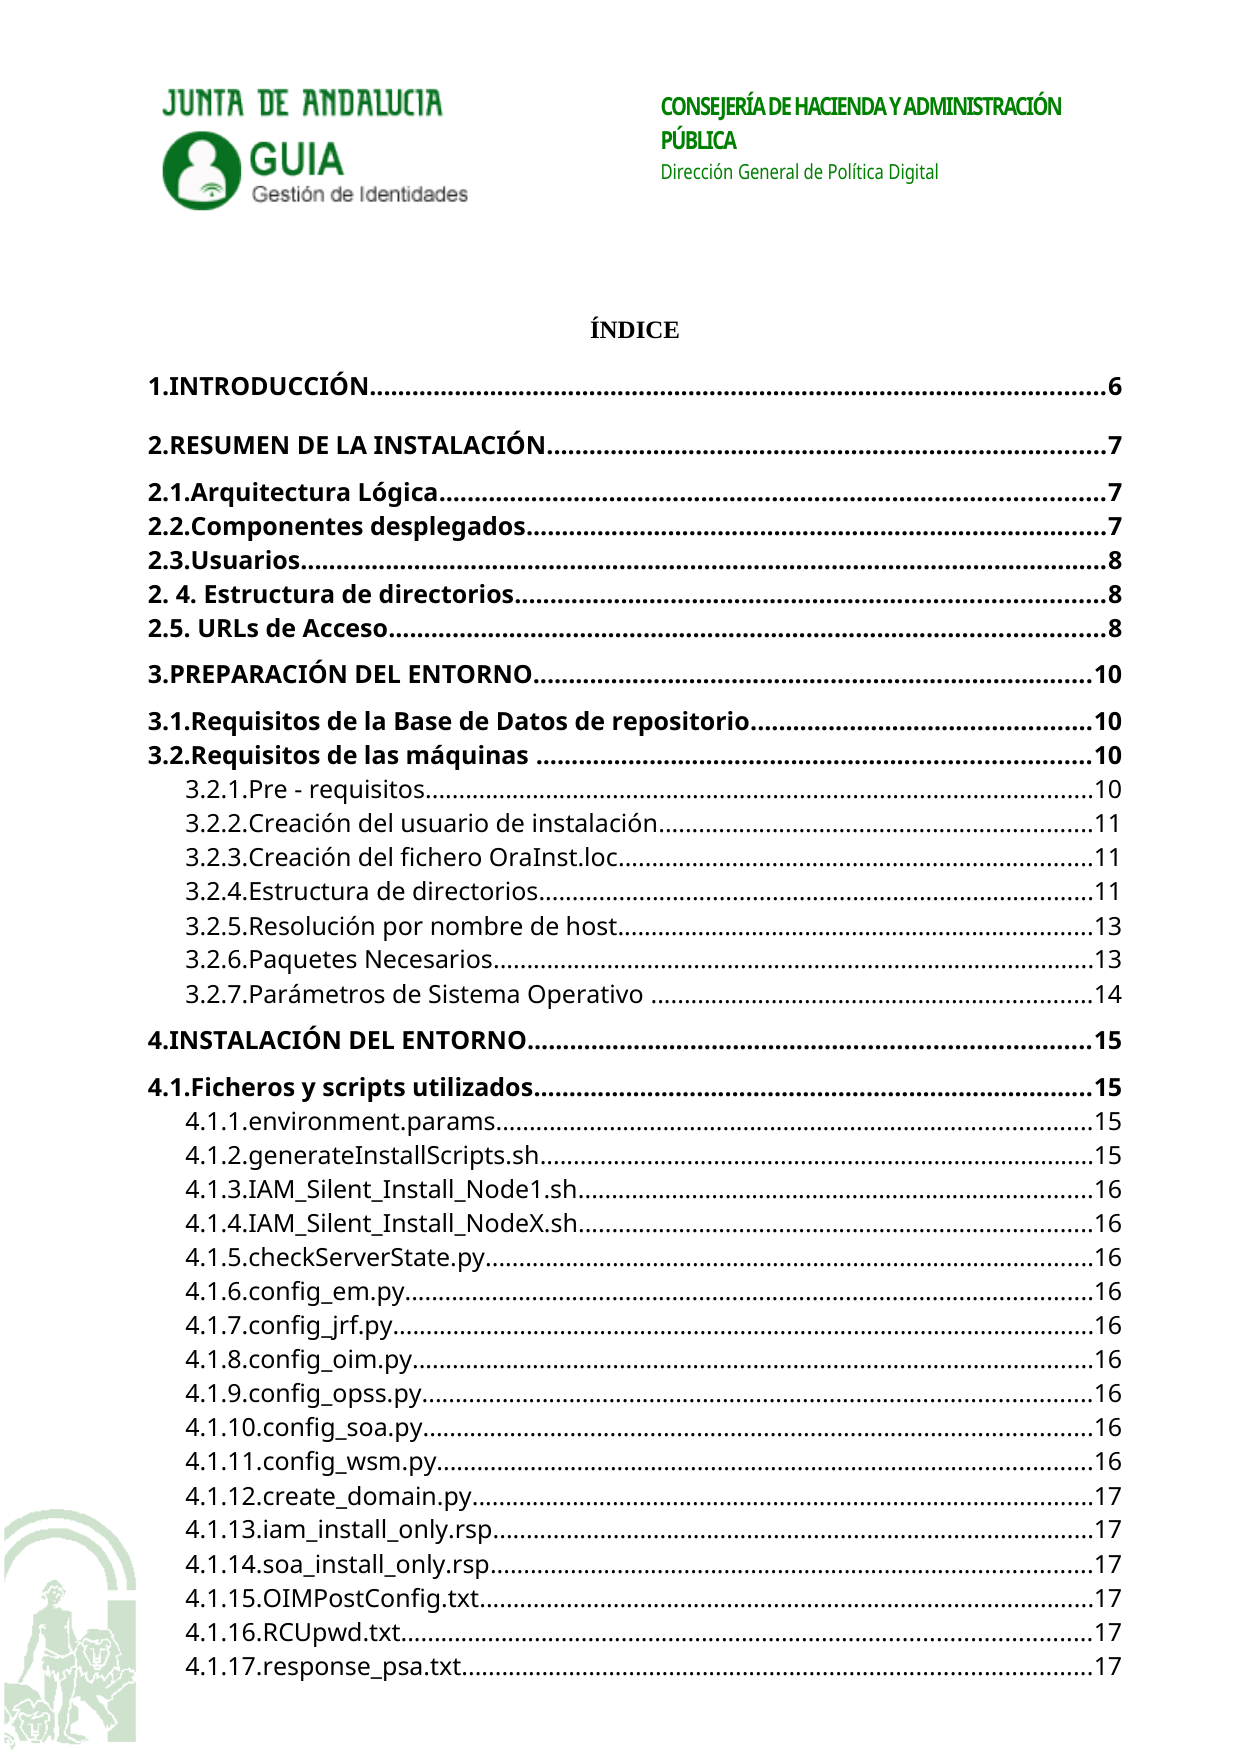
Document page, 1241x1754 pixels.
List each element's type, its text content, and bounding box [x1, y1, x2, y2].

text 3.2.6.Paquetes Necesarios 13 [185, 942, 1122, 976]
text 3.2.Requisitos de las máquinas 10 [148, 738, 1122, 772]
text 2.3.Usuarios 8 [148, 542, 1122, 577]
text 4.1.6.config_em.py 16 [185, 1274, 1122, 1308]
text 2.1.Arquitectura Lógica 7 [148, 474, 1122, 508]
text 3.2.5.Resolución por nombre de host 13 [185, 908, 1122, 942]
text 2.RESUMEN DE LA INSTALACIÓN 7 [148, 428, 1122, 462]
picture [147, 82, 498, 225]
text 4.1.8.config_oim.py 16 [185, 1342, 1122, 1376]
text 4.1.Ficheros y scripts utilizados 15 [148, 1069, 1122, 1103]
text 4.1.15.OIMPostConfig.txt 17 [185, 1580, 1122, 1614]
text 3.2.4.Estructura de directorios 11 [185, 874, 1122, 908]
text 4.INSTALACIÓN DEL ENTORNO 15 [148, 1023, 1122, 1057]
text 3.PREPARACIÓN DEL ENTORNO 10 [148, 657, 1122, 691]
subtitle ÍNDICE [148, 315, 1122, 344]
text 4.1.3.IAM_Silent_Install_Node1.sh 16 [185, 1172, 1122, 1206]
text 4.1.5.checkServerState.py 16 [185, 1240, 1122, 1274]
text 4.1.7.config_jrf.py 16 [185, 1308, 1122, 1342]
text 4.1.16.RCUpwd.txt 17 [185, 1614, 1122, 1648]
text 4.1.13.iam_install_only.rsp 17 [185, 1512, 1122, 1546]
text 4.1.1.environment.params 15 [185, 1103, 1122, 1137]
text 2.5. URLs de Acceso 8 [148, 611, 1122, 645]
text 4.1.9.config_opss.py 16 [185, 1376, 1122, 1410]
text 2.2.Componentes desplegados 7 [148, 508, 1122, 542]
text 1.INTRODUCCIÓN 6 [148, 369, 1122, 403]
text 3.1.Requisitos de la Base de Datos de repositorio 10 [148, 704, 1122, 738]
picture [4, 1508, 137, 1750]
text 4.1.11.config_wsm.py 16 [185, 1444, 1122, 1478]
text 3.2.3.Creación del fichero OraInst.loc 11 [185, 840, 1122, 874]
text 4.1.4.IAM_Silent_Install_NodeX.sh 16 [185, 1206, 1122, 1240]
text 3.2.7.Parámetros de Sistema Operativo 14 [185, 976, 1122, 1010]
text 2. 4. Estructura de directorios 8 [148, 577, 1122, 611]
text 4.1.14.soa_install_only.rsp 17 [185, 1546, 1122, 1580]
text 4.1.17.response_psa.txt 17 [185, 1648, 1122, 1682]
text 4.1.10.config_soa.py 16 [185, 1410, 1122, 1444]
text 3.2.2.Creación del usuario de instalación 11 [185, 806, 1122, 840]
text 4.1.12.create_domain.py 17 [185, 1478, 1122, 1512]
text 4.1.2.generateInstallScripts.sh 15 [185, 1137, 1122, 1172]
text 3.2.1.Pre - requisitos 10 [185, 772, 1122, 806]
